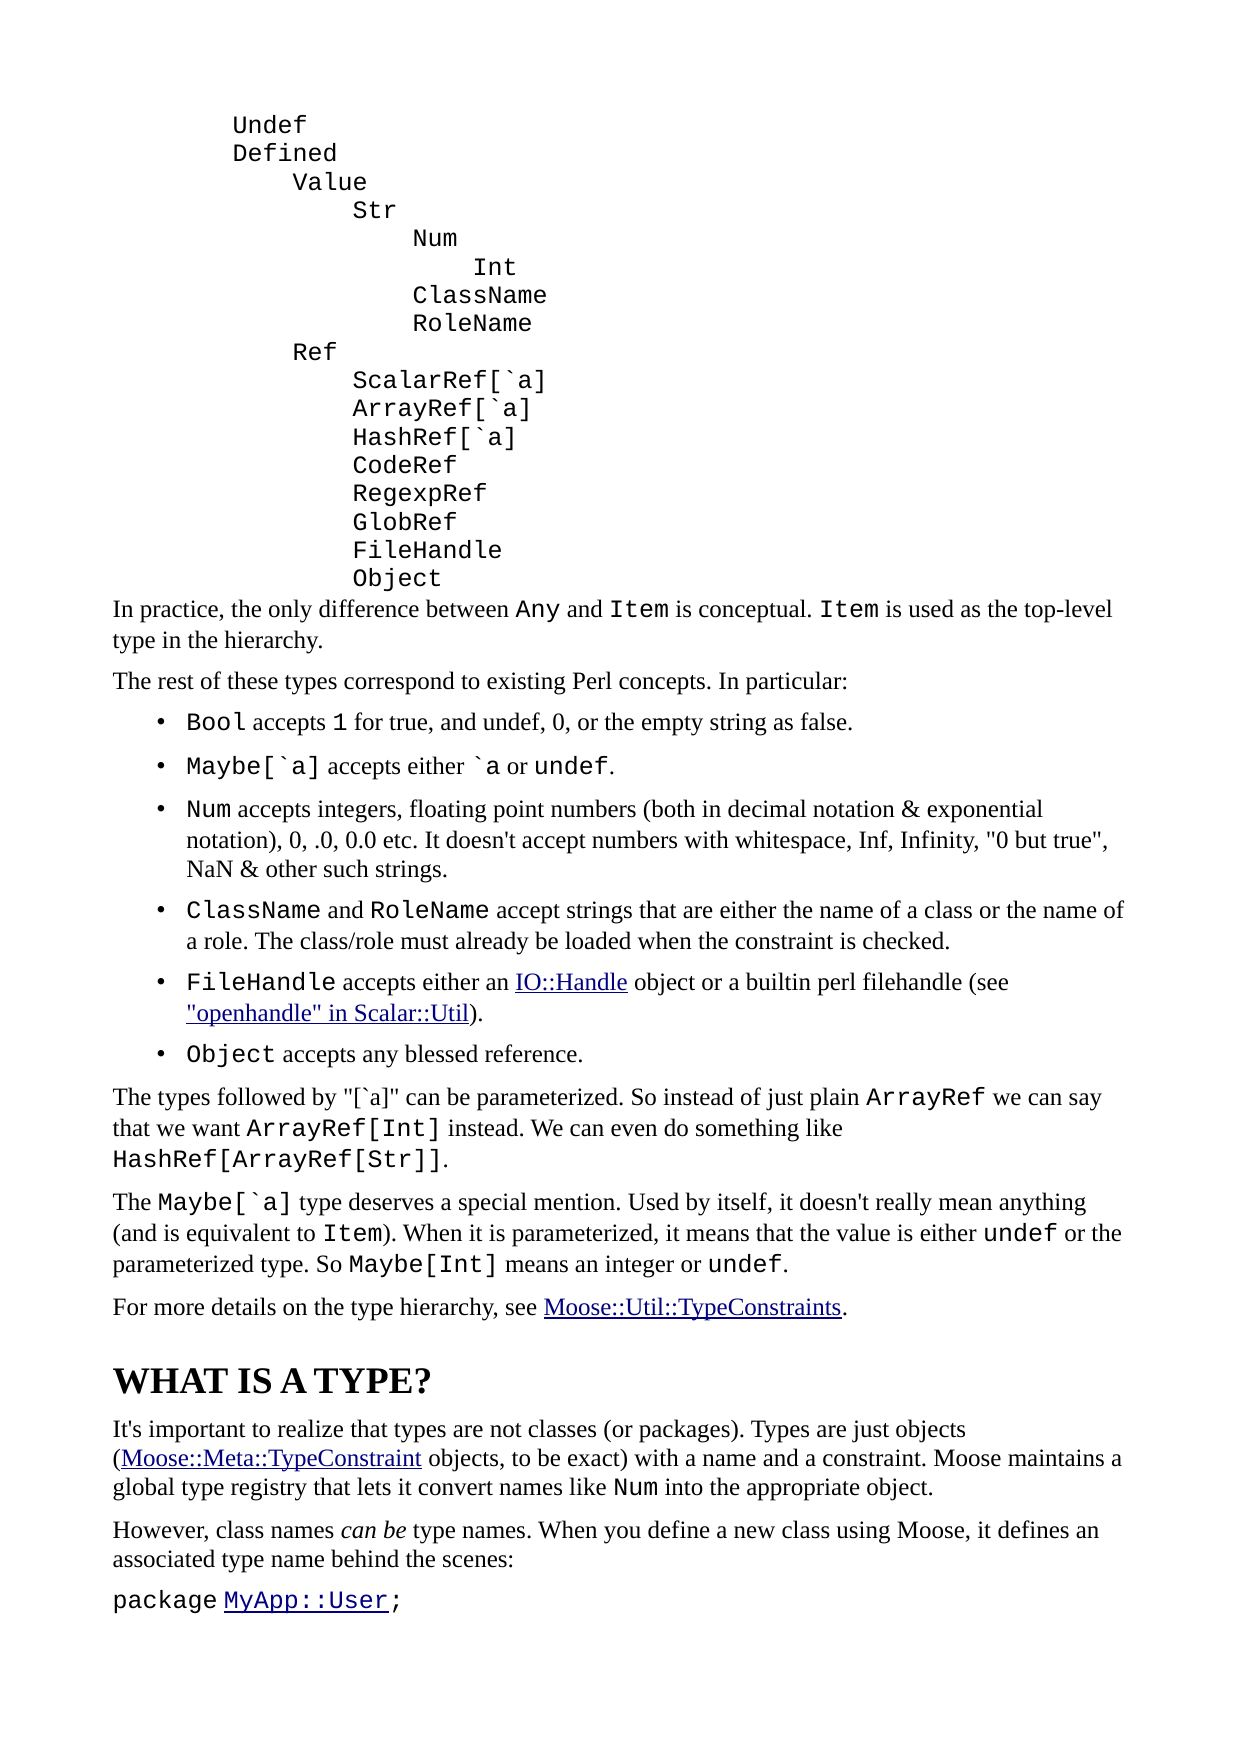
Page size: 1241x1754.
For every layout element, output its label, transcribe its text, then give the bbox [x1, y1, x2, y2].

text The types followed by "[`a]" can be parameterized. So instead of just plain ArrayRef we can say that we want ArrayRef[Int] instead. We can even do something like HashRef[ArrayRef[Str]]. [112, 1082, 1128, 1175]
table_header Undef Defined Value Str Num Int ClassName RoleName Ref ScalarRef[`a] ArrayRef[`a] HashRef[`a] CodeRef RegexpRef GlobRef FileHandle Object [113, 113, 563, 594]
list Bool accepts 1 for true, and undef, 0, or the empty string as false. [157, 707, 1128, 738]
list Maybe[`a] accepts either `a or undef. [157, 751, 1128, 782]
table_header package MyApp::User; [113, 1585, 409, 1616]
text In practice, the only difference between Any and Item is conceptual. Item is used as the top-level type in the hierarchy. [112, 594, 1128, 654]
text For more details on the type hierarchy, see Moose::Util::TypeConstraints. [112, 1292, 1128, 1321]
text It's important to realize that types are not classes (or packages). Types are just objects (Moose::Meta::TypeConstraint objects, to be exact) with a name and a constraint. Moose maintains a global type registry that lets it convert names like Num into the appropriate object. [112, 1414, 1128, 1503]
list Num accepts integers, floating point numbers (both in decimal notation & exponential notation), 0, .0, 0.0 etc. It doesn't accept numbers with whitespace, Inf, Infinity, "0 but true", NaN & other such strings. [157, 794, 1128, 882]
subtitle WHAT IS A TYPE? [112, 1359, 1128, 1402]
text The rest of these types correspond to existing Perl concepts. In particular: [112, 666, 1128, 695]
list ClassName and RoleName accept strings that are either the name of a class or the name of a role. The class/role must already be loaded when the constraint is checked. [157, 895, 1128, 954]
list FileHandle accepts either an IO::Handle object or a builtin perl filehandle (see "openhandle" in Scalar::Util). [157, 967, 1128, 1027]
text The Maybe[`a] type deserves a special mention. Used by itself, it doesn't really mean anything (and is equivalent to Item). When it is parameterized, it means that the value is either undef or the parameterized type. So Maybe[Int] means an integer or undef. [112, 1187, 1128, 1280]
list Object accepts any blessed reference. [157, 1039, 1128, 1070]
text However, class names can be type names. When you define a new class using Moose, it defines an associated type name behind the scenes: [112, 1515, 1128, 1573]
